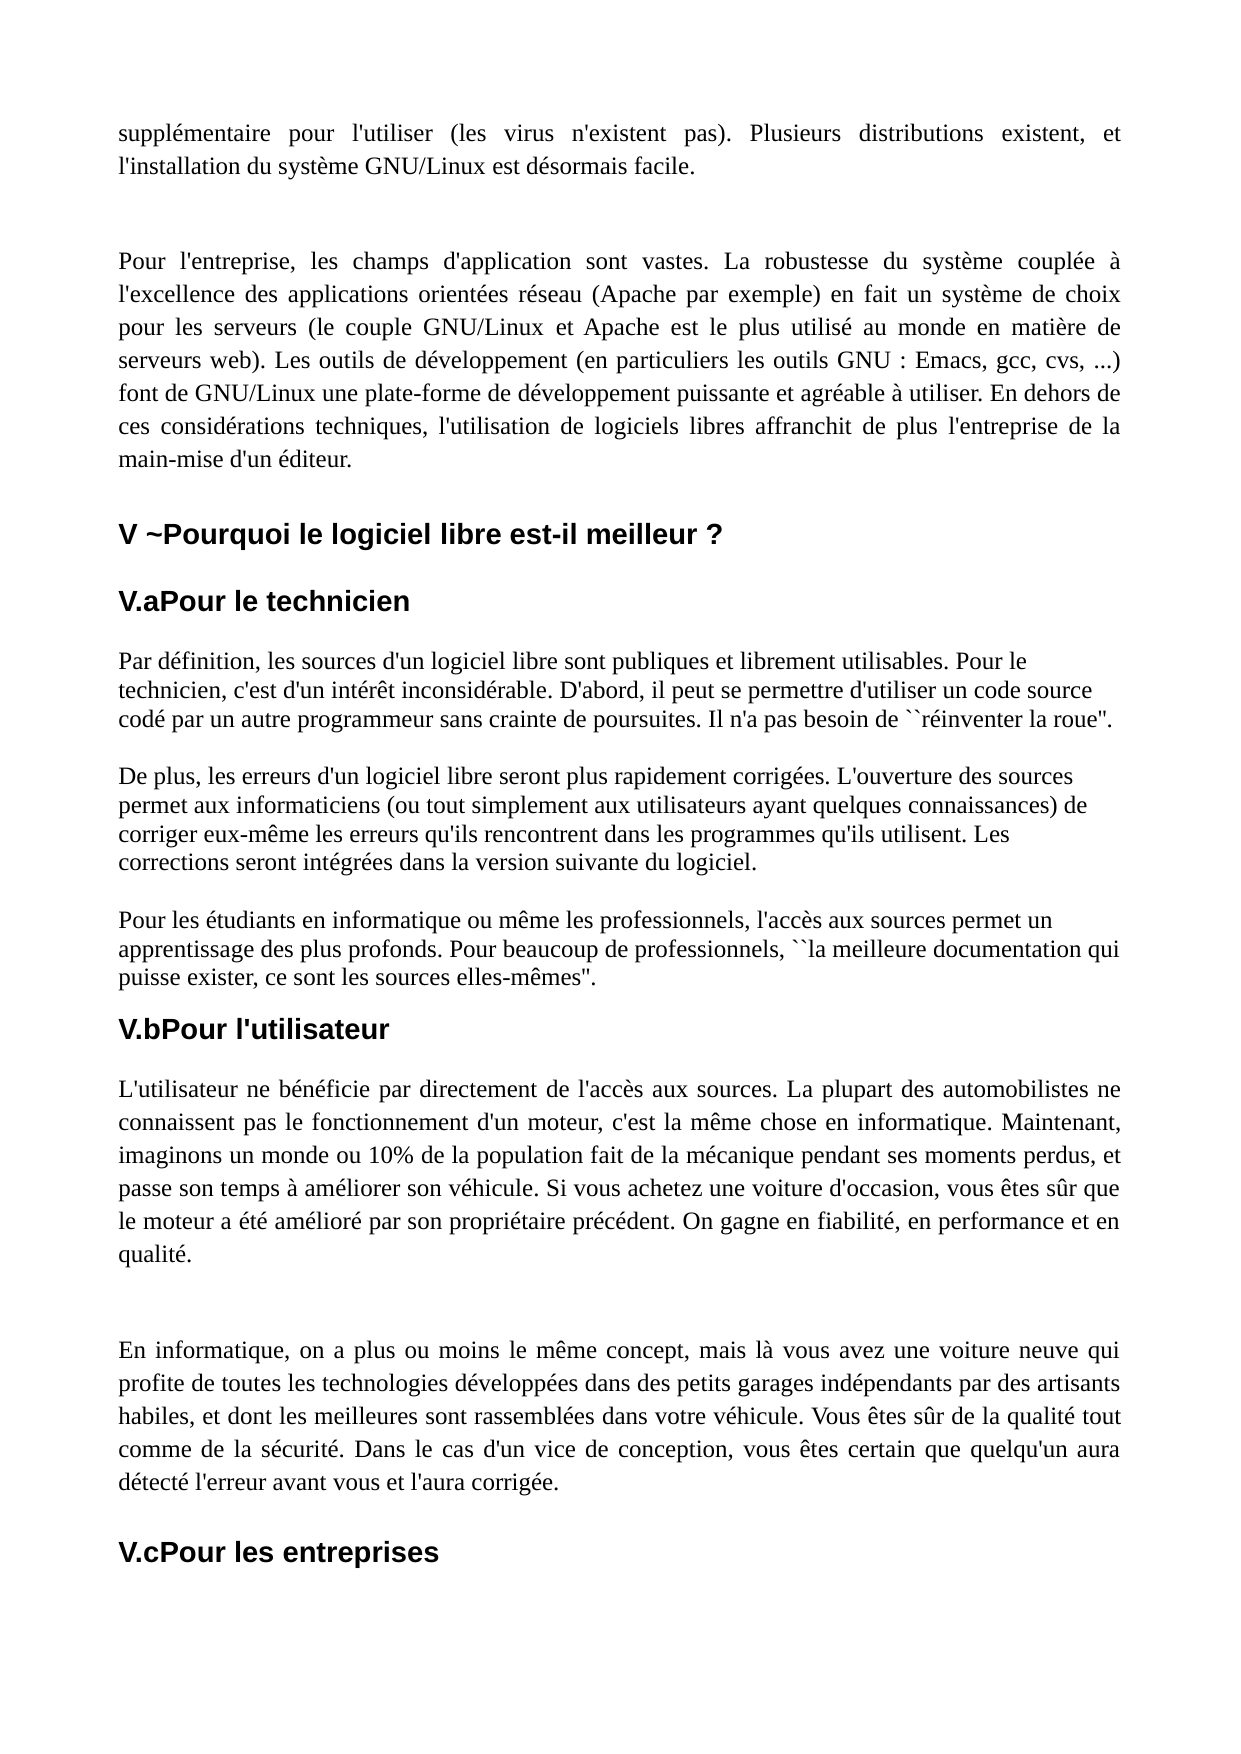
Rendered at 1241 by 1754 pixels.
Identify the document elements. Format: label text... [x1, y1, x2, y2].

subtitle Pour l'utilisateur [118, 1012, 1122, 1046]
text De plus, les erreurs d'un logiciel libre seront plus rapidement corrigées. L'ouverture des sources permet aux informaticiens (ou tout simplement aux utilisateurs ayant quelques connaissances) de corriger eux-même les erreurs qu'ils rencontrent dans les programmes qu'ils utilisent. Les corrections seront intégrées dans la version suivante du logiciel. [118, 761, 1122, 876]
text Par définition, les sources d'un logiciel libre sont publiques et librement utilisables. Pour le technicien, c'est d'un intérêt inconsidérable. D'abord, il peut se permettre d'utiliser un code source codé par un autre programmeur sans crainte de poursuites. Il n'a pas besoin de ``réinventer la roue''. [118, 646, 1122, 732]
subtitle Pour le technicien [118, 584, 1122, 617]
subtitle Pourquoi le logiciel libre est-il meilleur ? [118, 517, 1122, 551]
text L'utilisateur ne bénéficie par directement de l'accès aux sources. La plupart des automobilistes ne connaissent pas le fonctionnement d'un moteur, c'est la même chose en informatique. Maintenant, imaginons un monde ou 10% de la population fait de la mécanique pendant ses moments perdus, et passe son temps à améliorer son véhicule. Si vous achetez une voiture d'occasion, vous êtes sûr que le moteur a été amélioré par son propriétaire précédent. On gagne en fiabilité, en performance et en qualité. [118, 1074, 1122, 1268]
text Pour l'entreprise, les champs d'application sont vastes. La robustesse du système couplée à l'excellence des applications orientées réseau (Apache par exemple) en fait un système de choix pour les serveurs (le couple GNU/Linux et Apache est le plus utilisé au monde en matière de serveurs web). Les outils de développement (en particuliers les outils GNU : Emacs, gcc, cvs, ...) font de GNU/Linux une plate-forme de développement puissante et agréable à utiliser. En dehors de ces considérations techniques, l'utilisation de logiciels libres affranchit de plus l'entreprise de la main-mise d'un éditeur. [118, 246, 1122, 473]
text supplémentaire pour l'utiliser (les virus n'existent pas). Plusieurs distributions existent, et l'installation du système GNU/Linux est désormais facile. [118, 118, 1122, 180]
text Pour les étudiants en informatique ou même les professionnels, l'accès aux sources permet un apprentissage des plus profonds. Pour beaucoup de professionnels, ``la meilleure documentation qui puisse exister, ce sont les sources elles-mêmes''. [118, 905, 1122, 991]
text En informatique, on a plus ou moins le même concept, mais là vous avez une voiture neuve qui profite de toutes les technologies développées dans des petits garages indépendants par des artisants habiles, et dont les meilleures sont rassemblées dans votre véhicule. Vous êtes sûr de la qualité tout comme de la sécurité. Dans le cas d'un vice de conception, vous êtes certain que quelqu'un aura détecté l'erreur avant vous et l'aura corrigée. [118, 1335, 1122, 1496]
subtitle Pour les entreprises [118, 1535, 1122, 1569]
